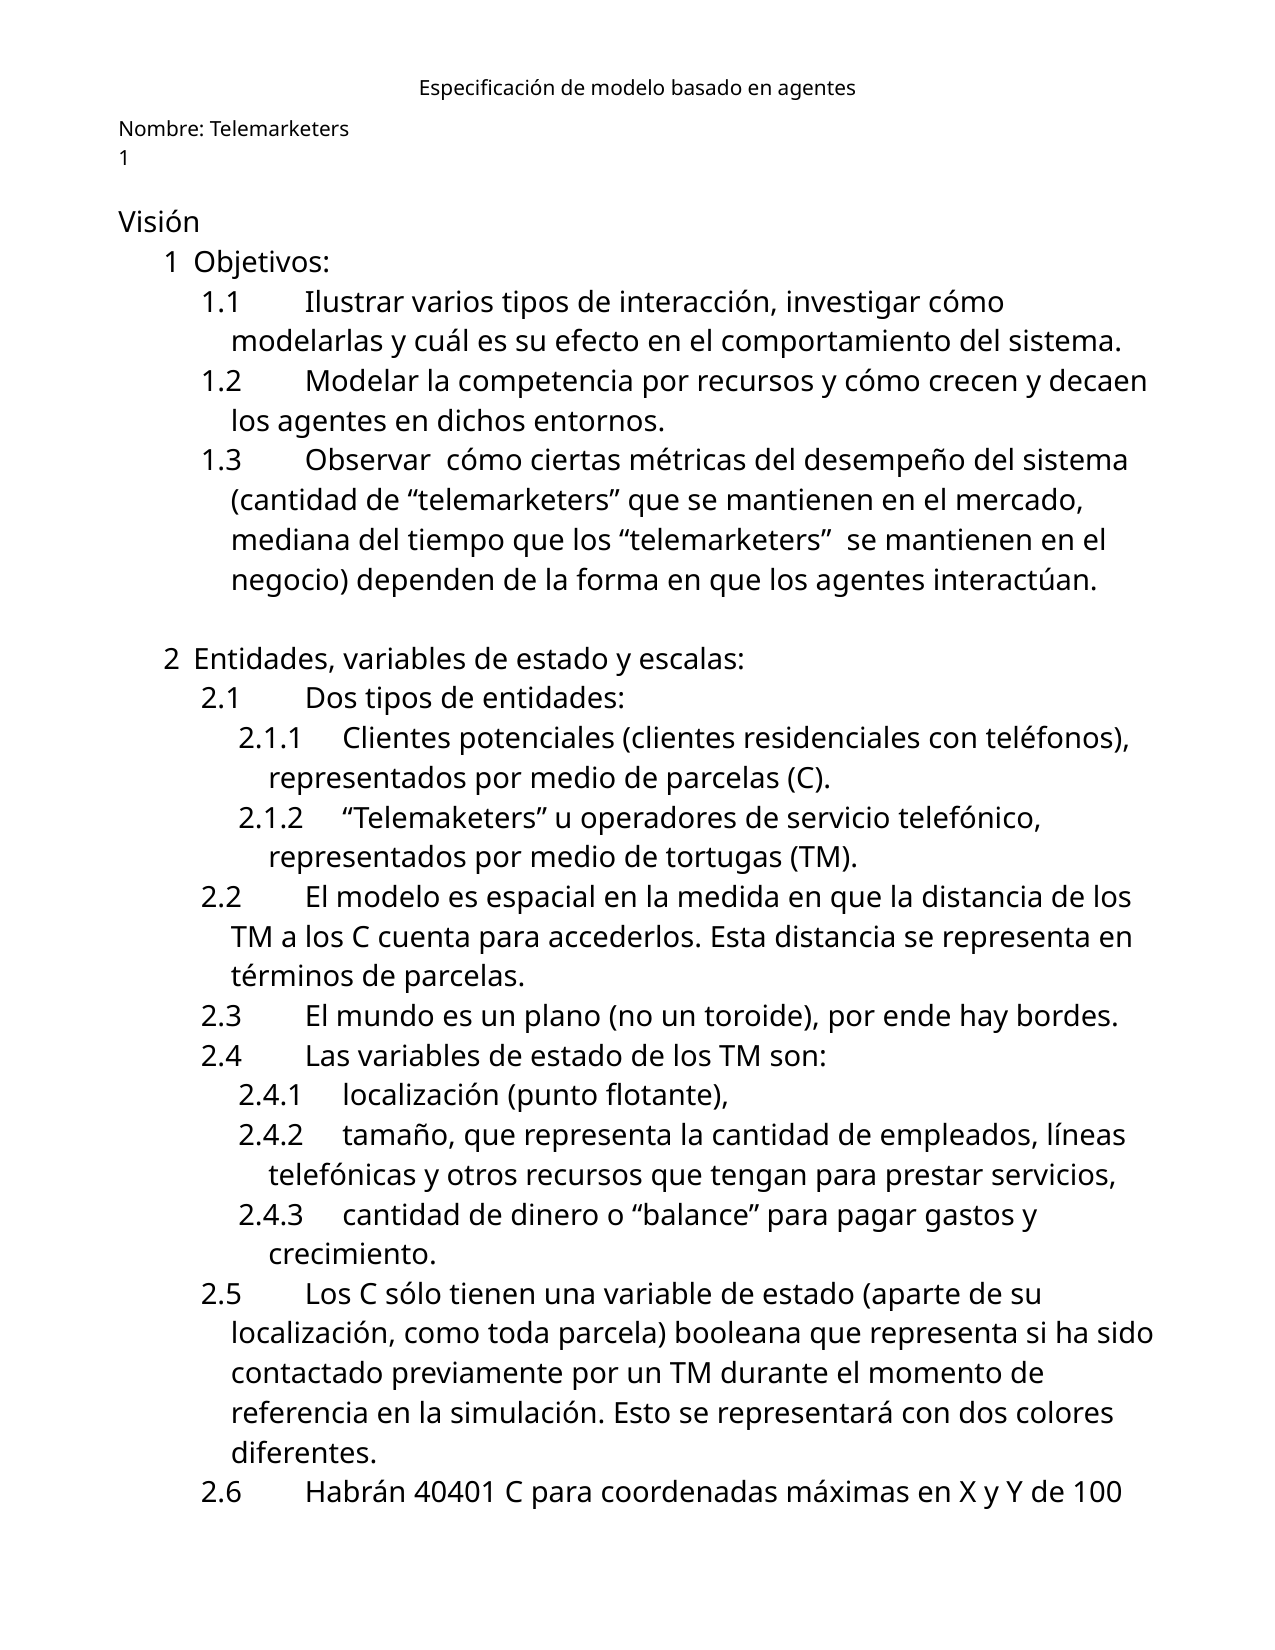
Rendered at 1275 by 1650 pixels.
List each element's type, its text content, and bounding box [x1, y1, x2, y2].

list cantidad de dinero o “balance” para pagar gastos y crecimiento. [231, 1194, 1157, 1273]
list Ilustrar varios tipos de interacción, investigar cómo modelarlas y cuál es su efecto en el comportamiento del sistema. [193, 281, 1157, 360]
list Objetivos: [156, 241, 1157, 281]
list Entidades, variables de estado y escalas: [156, 638, 1157, 678]
list Dos tipos de entidades: [193, 678, 1157, 717]
list Las variables de estado de los TM son: [193, 1035, 1157, 1075]
list Habrán 40401 C para coordenadas máximas en X y Y de 100 [193, 1472, 1157, 1511]
list El mundo es un plano (no un toroide), por ende hay bordes. [193, 995, 1157, 1035]
list “Telemaketers” u operadores de servicio telefónico, representados por medio de tortugas (TM). [231, 797, 1157, 876]
text Visión [118, 202, 1157, 241]
list Clientes potenciales (clientes residenciales con teléfonos), representados por medio de parcelas (C). [231, 717, 1157, 797]
list tamaño, que representa la cantidad de empleados, líneas telefónicas y otros recursos que tengan para prestar servicios, [231, 1114, 1157, 1194]
list localización (punto flotante), [231, 1075, 1157, 1114]
list Modelar la competencia por recursos y cómo crecen y decaen los agentes en dichos entornos. [193, 360, 1157, 440]
list Los C sólo tienen una variable de estado (aparte de su localización, como toda parcela) booleana que representa si ha sido contactado previamente por un TM durante el momento de referencia en la simulación. Esto se representará con dos colores diferentes. [193, 1273, 1157, 1472]
list Observar cómo ciertas métricas del desempeño del sistema (cantidad de “telemarketers” que se mantienen en el mercado, mediana del tiempo que los “telemarketers” se mantienen en el negocio) dependen de la forma en que los agentes interactúan. [193, 440, 1157, 598]
list El modelo es espacial en la medida en que la distancia de los TM a los C cuenta para accederlos. Esta distancia se representa en términos de parcelas. [193, 876, 1157, 995]
